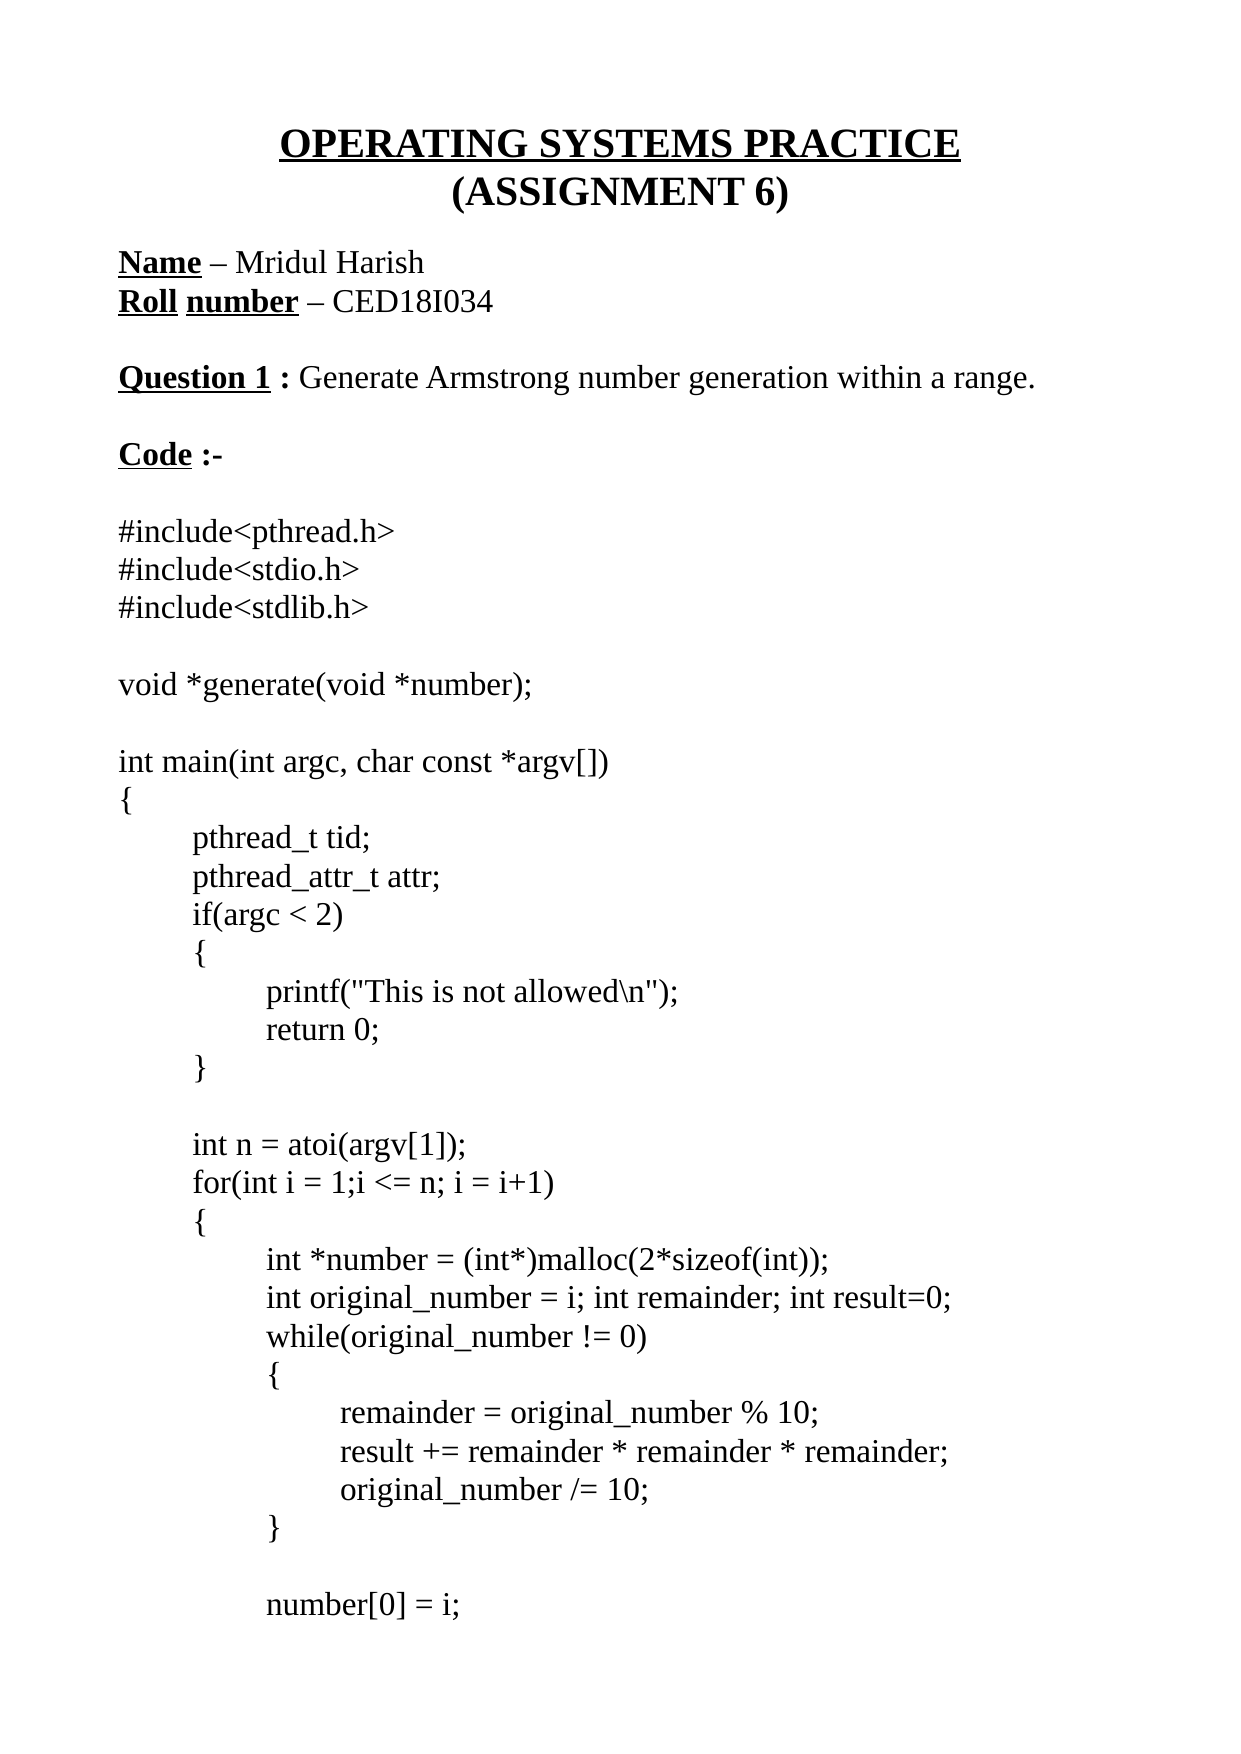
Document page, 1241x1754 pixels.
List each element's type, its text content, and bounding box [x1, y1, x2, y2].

text for(int i = 1;i <= n; i = i+1) [118, 1163, 1122, 1201]
text int *number = (int*)malloc(2*sizeof(int)); [118, 1239, 1122, 1278]
text while(original_number != 0) [118, 1316, 1122, 1354]
text pthread_attr_t attr; [118, 856, 1122, 894]
text (ASSIGNMENT 6) [118, 166, 1122, 214]
text } [118, 1048, 1122, 1086]
text pthread_t tid; [118, 818, 1122, 856]
text void *generate(void *number); [118, 664, 1122, 703]
text { [118, 1201, 1122, 1239]
text Name – Mridul Harish [118, 243, 1122, 281]
text printf("This is not allowed\n"); [118, 971, 1122, 1009]
text #include<pthread.h> [118, 511, 1122, 549]
text { [118, 779, 1122, 818]
text Roll number – CED18I034 [118, 281, 1122, 319]
text { [118, 1354, 1122, 1393]
text int main(int argc, char const *argv[]) [118, 741, 1122, 779]
text int n = atoi(argv[1]); [118, 1124, 1122, 1163]
text remainder = original_number % 10; [118, 1393, 1122, 1431]
text { [118, 933, 1122, 971]
text int original_number = i; int remainder; int result=0; [118, 1278, 1122, 1316]
text OPERATING SYSTEMS PRACTICE [118, 118, 1122, 166]
text Question 1 : Generate Armstrong number generation within a range. [118, 358, 1122, 396]
text } [118, 1508, 1122, 1546]
text #include<stdlib.h> [118, 588, 1122, 626]
text result += remainder * remainder * remainder; [118, 1431, 1122, 1469]
text original_number /= 10; [118, 1469, 1122, 1508]
text return 0; [118, 1009, 1122, 1048]
text #include<stdio.h> [118, 549, 1122, 588]
text if(argc < 2) [118, 894, 1122, 933]
text number[0] = i; [118, 1584, 1122, 1623]
text Code :- [118, 434, 1122, 473]
